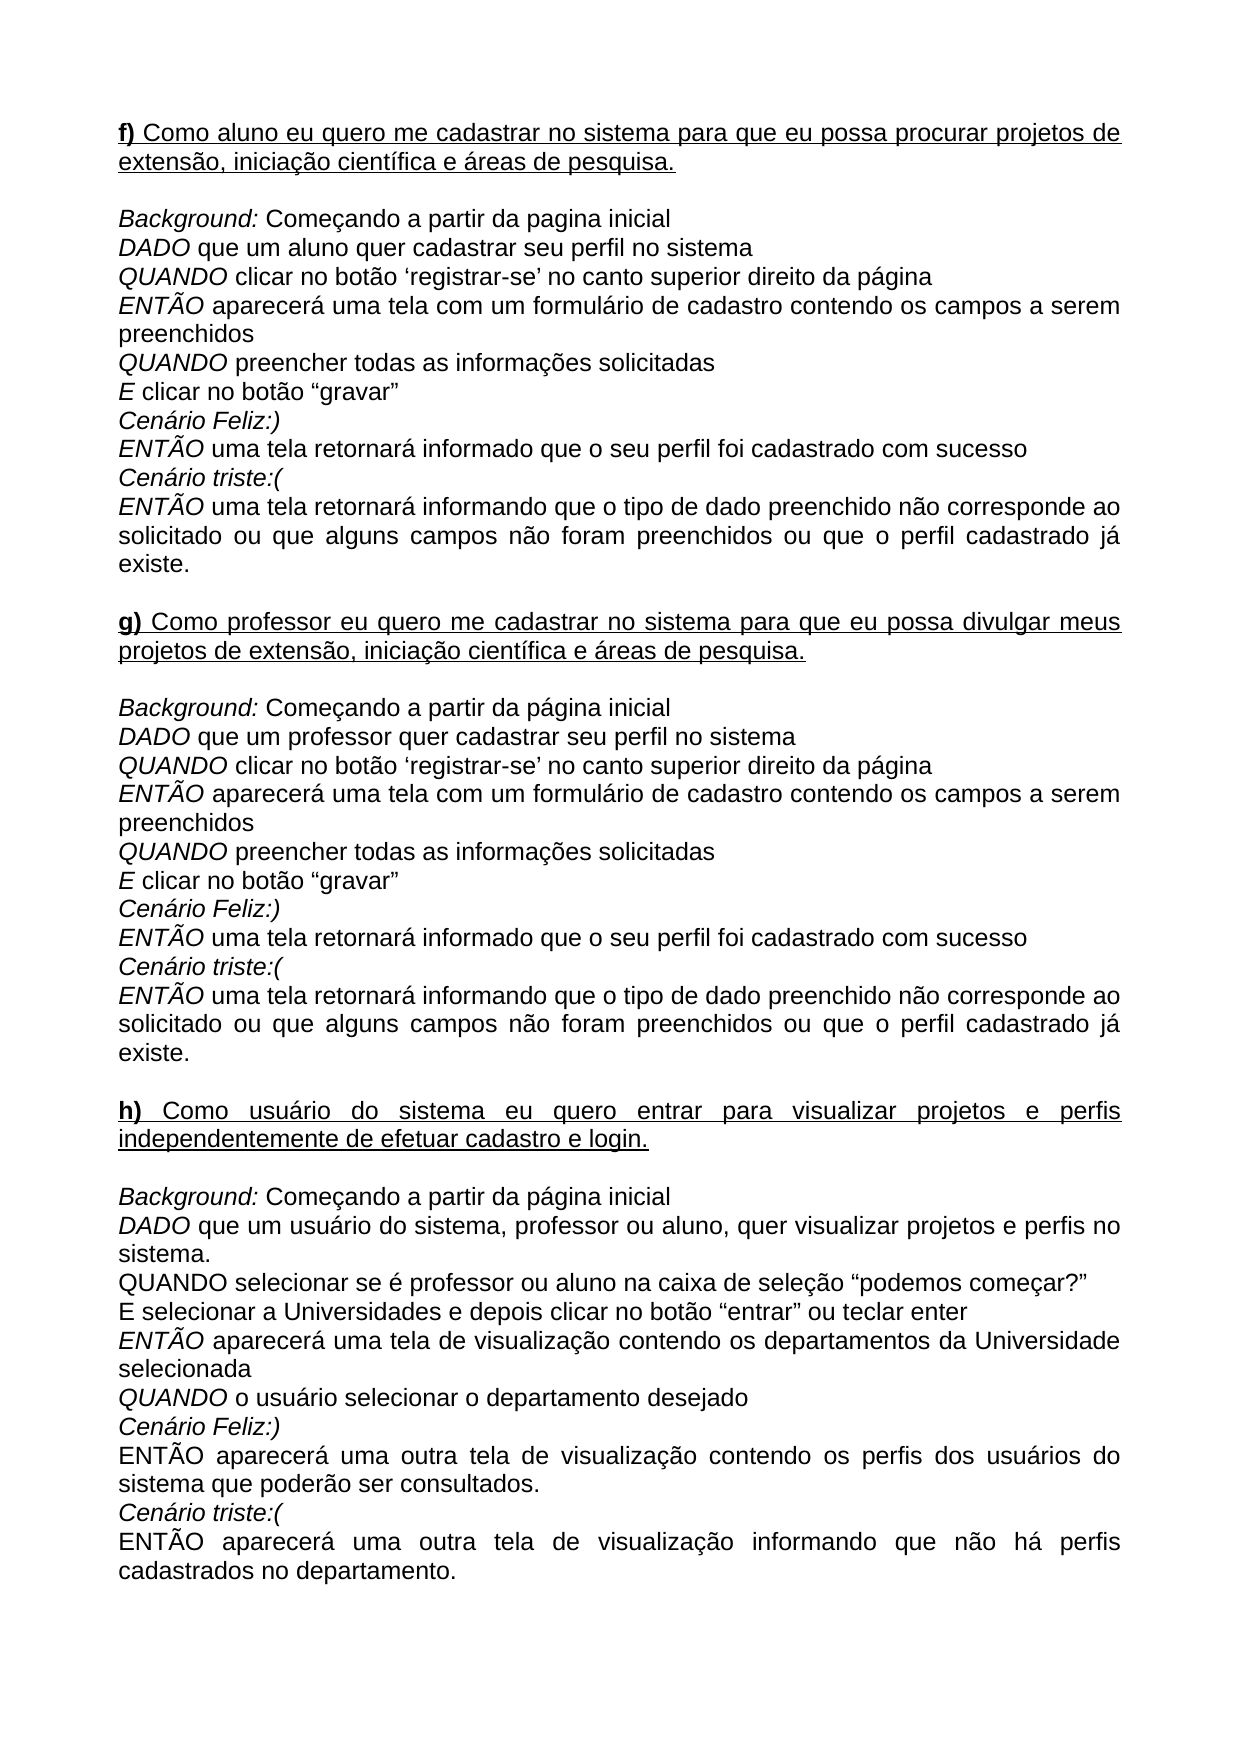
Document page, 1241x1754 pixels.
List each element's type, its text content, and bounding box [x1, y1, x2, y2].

text DADO que um usuário do sistema, professor ou aluno, quer visualizar projetos e perfis no sistema. [118, 1211, 1122, 1268]
text independentemente de efetuar cadastro e login. [118, 1122, 1122, 1153]
text E clicar no botão “gravar” [118, 377, 1122, 406]
text g) Como professor eu quero me cadastrar no sistema para que eu possa divulgar meus [118, 607, 1122, 632]
text Cenário Feliz:) [118, 406, 1122, 434]
text DADO que um professor quer cadastrar seu perfil no sistema [118, 722, 1122, 751]
text Cenário Feliz:) [118, 1412, 1122, 1441]
text DADO que um aluno quer cadastrar seu perfil no sistema [118, 233, 1122, 262]
text QUANDO o usuário selecionar o departamento desejado [118, 1383, 1122, 1412]
text ENTÃO uma tela retornará informado que o seu perfil foi cadastrado com sucesso [118, 434, 1122, 463]
text QUANDO selecionar se é professor ou aluno na caixa de seleção “podemos começar?” [118, 1268, 1122, 1297]
text Background: Começando a partir da página inicial [118, 1182, 1122, 1211]
text ENTÃO aparecerá uma tela de visualização contendo os departamentos da Universidade selecionada [118, 1326, 1122, 1383]
text ENTÃO aparecerá uma tela com um formulário de cadastro contendo os campos a serem preenchidos [118, 291, 1122, 348]
text Cenário triste:( [118, 1498, 1122, 1527]
text Cenário triste:( [118, 952, 1122, 981]
text Background: Começando a partir da pagina inicial [118, 204, 1122, 233]
text ENTÃO aparecerá uma outra tela de visualização contendo os perfis dos usuários do sistema que poderão ser consultados. [118, 1441, 1122, 1498]
text h) Como usuário do sistema eu quero entrar para visualizar projetos e perfis [118, 1096, 1122, 1121]
text QUANDO preencher todas as informações solicitadas [118, 348, 1122, 377]
text E clicar no botão “gravar” [118, 866, 1122, 894]
text QUANDO clicar no botão ‘registrar-se’ no canto superior direito da página [118, 751, 1122, 779]
text Cenário triste:( [118, 463, 1122, 492]
text f) Como aluno eu quero me cadastrar no sistema para que eu possa procurar projetos de [118, 118, 1122, 143]
text QUANDO preencher todas as informações solicitadas [118, 837, 1122, 866]
text projetos de extensão, iniciação científica e áreas de pesquisa. [118, 633, 1122, 664]
text QUANDO clicar no botão ‘registrar-se’ no canto superior direito da página [118, 262, 1122, 291]
text Cenário Feliz:) [118, 894, 1122, 923]
text E selecionar a Universidades e depois clicar no botão “entrar” ou teclar enter [118, 1297, 1122, 1326]
text ENTÃO aparecerá uma tela com um formulário de cadastro contendo os campos a serem preenchidos [118, 779, 1122, 837]
text extensão, iniciação científica e áreas de pesquisa. [118, 144, 1122, 176]
text Background: Começando a partir da página inicial [118, 693, 1122, 722]
text ENTÃO aparecerá uma outra tela de visualização informando que não há perfis cadastrados no departamento. [118, 1527, 1122, 1584]
text ENTÃO uma tela retornará informando que o tipo de dado preenchido não corresponde ao solicitado ou que alguns campos não foram preenchidos ou que o perfil cadastrado já existe. [118, 981, 1122, 1067]
text ENTÃO uma tela retornará informando que o tipo de dado preenchido não corresponde ao solicitado ou que alguns campos não foram preenchidos ou que o perfil cadastrado já existe. [118, 492, 1122, 578]
text ENTÃO uma tela retornará informado que o seu perfil foi cadastrado com sucesso [118, 923, 1122, 952]
